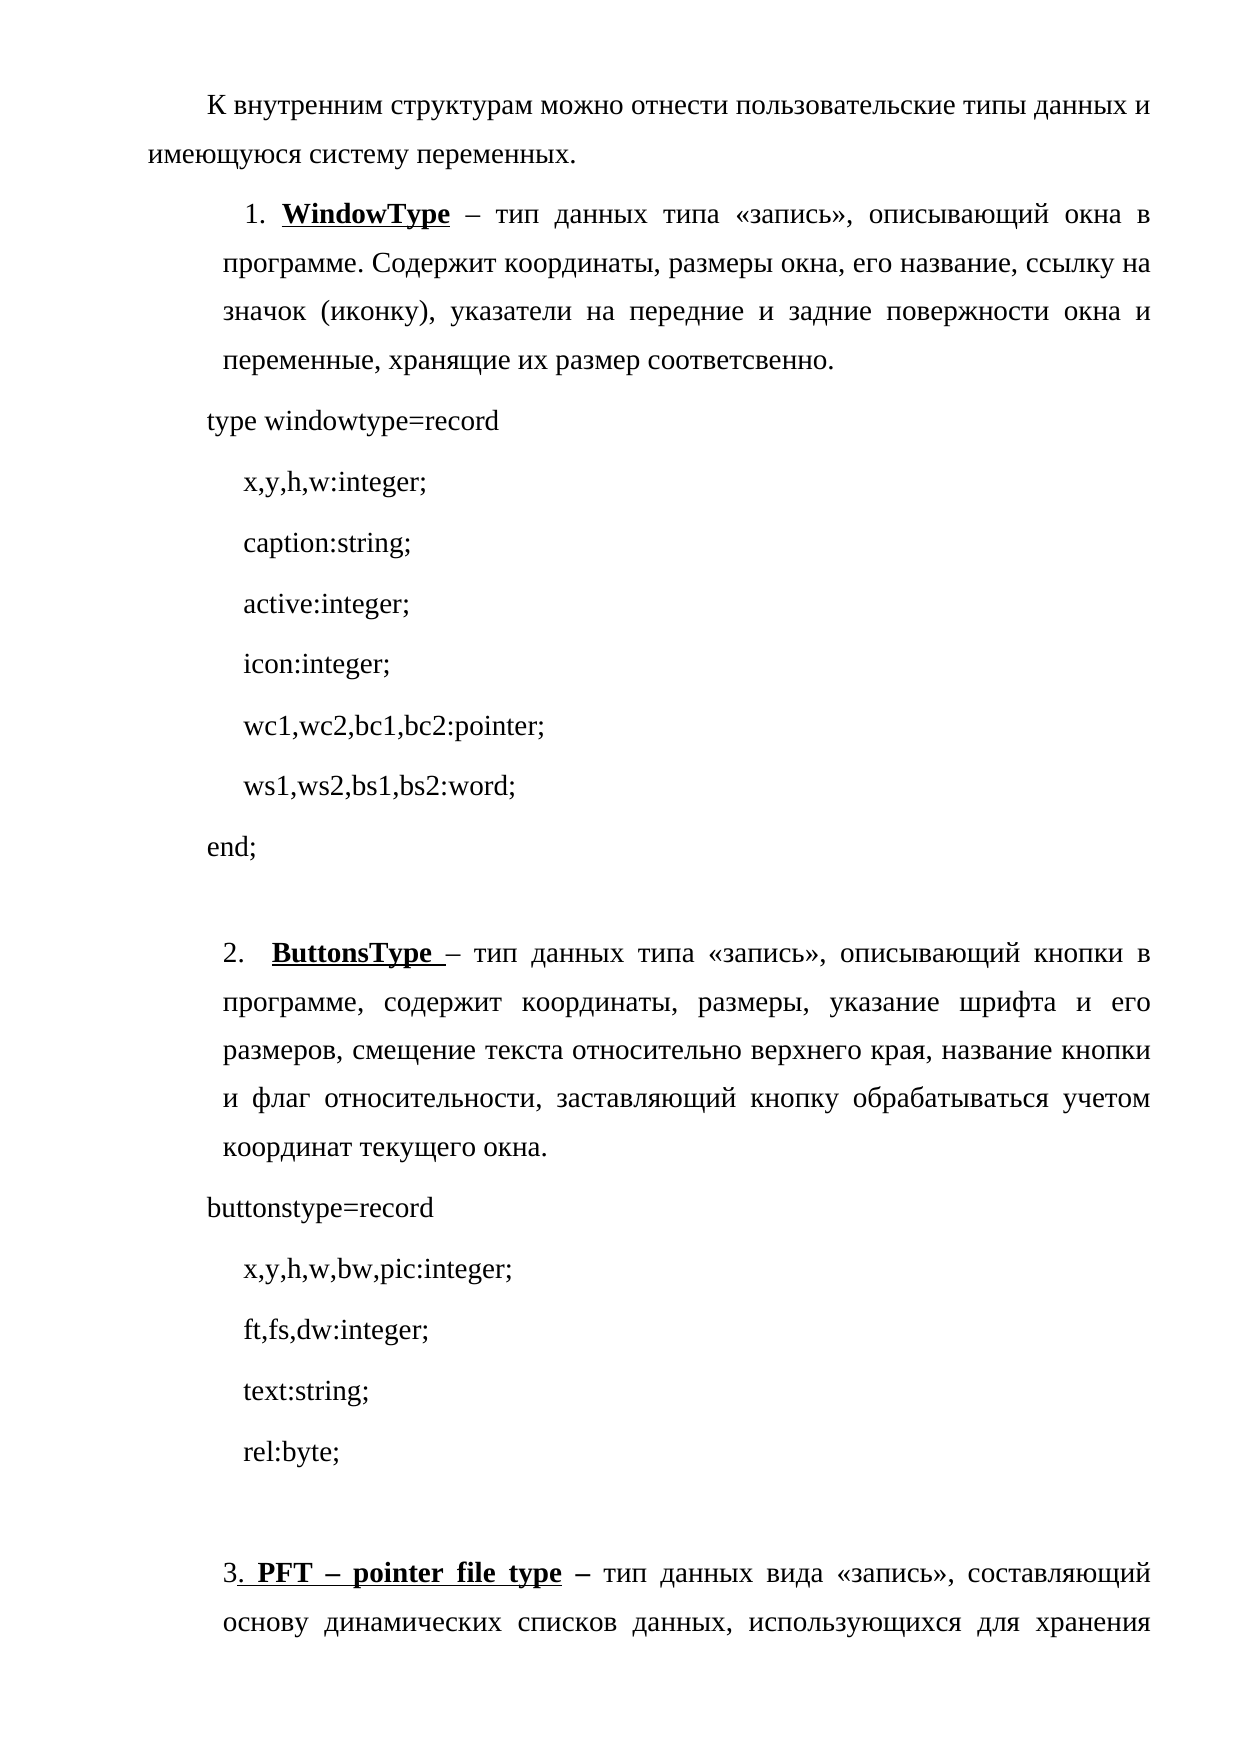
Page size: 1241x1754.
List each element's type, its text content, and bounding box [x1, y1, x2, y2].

text type windowtype=record [148, 404, 1152, 436]
text rel:byte; [148, 1435, 1152, 1467]
text buttonstype=record [148, 1191, 1152, 1223]
text text:string; [148, 1374, 1152, 1406]
list 2. ButtonsType – тип данных типа «запись», описывающий кнопки в программе, содержит координаты, размеры, указание шрифта и его размеров, смещение текста относительно верхнего края, название кнопки и флаг относительности, заставляющий кнопку обрабатываться учетом координат текущего окна. [185, 936, 1152, 1162]
text x,y,h,w:integer; [148, 465, 1152, 497]
text active:integer; [148, 587, 1152, 619]
text end; [148, 831, 1152, 863]
text ws1,ws2,bs1,bs2:word; [148, 770, 1152, 802]
text x,y,h,w,bw,pic:integer; [148, 1252, 1152, 1284]
text icon:integer; [148, 648, 1152, 680]
list 3. PFT – pointer file type – тип данных вида «запись», составляющий основу динамических списков данных, использующихся для хранения [185, 1557, 1152, 1637]
list WindowType – тип данных типа «запись», описывающий окна в программе. Содержит координаты, размеры окна, его название, ссылку на значок (иконку), указатели на передние и задние повержности окна и переменные, хранящие их размер соответсвенно. [185, 198, 1152, 376]
text К внутренним структурам можно отнести пользовательские типы данных и имеющуюся систему переменных. [148, 88, 1152, 169]
text wc1,wc2,bc1,bc2:pointer; [148, 709, 1152, 741]
text ft,fs,dw:integer; [148, 1313, 1152, 1345]
text caption:string; [148, 526, 1152, 558]
